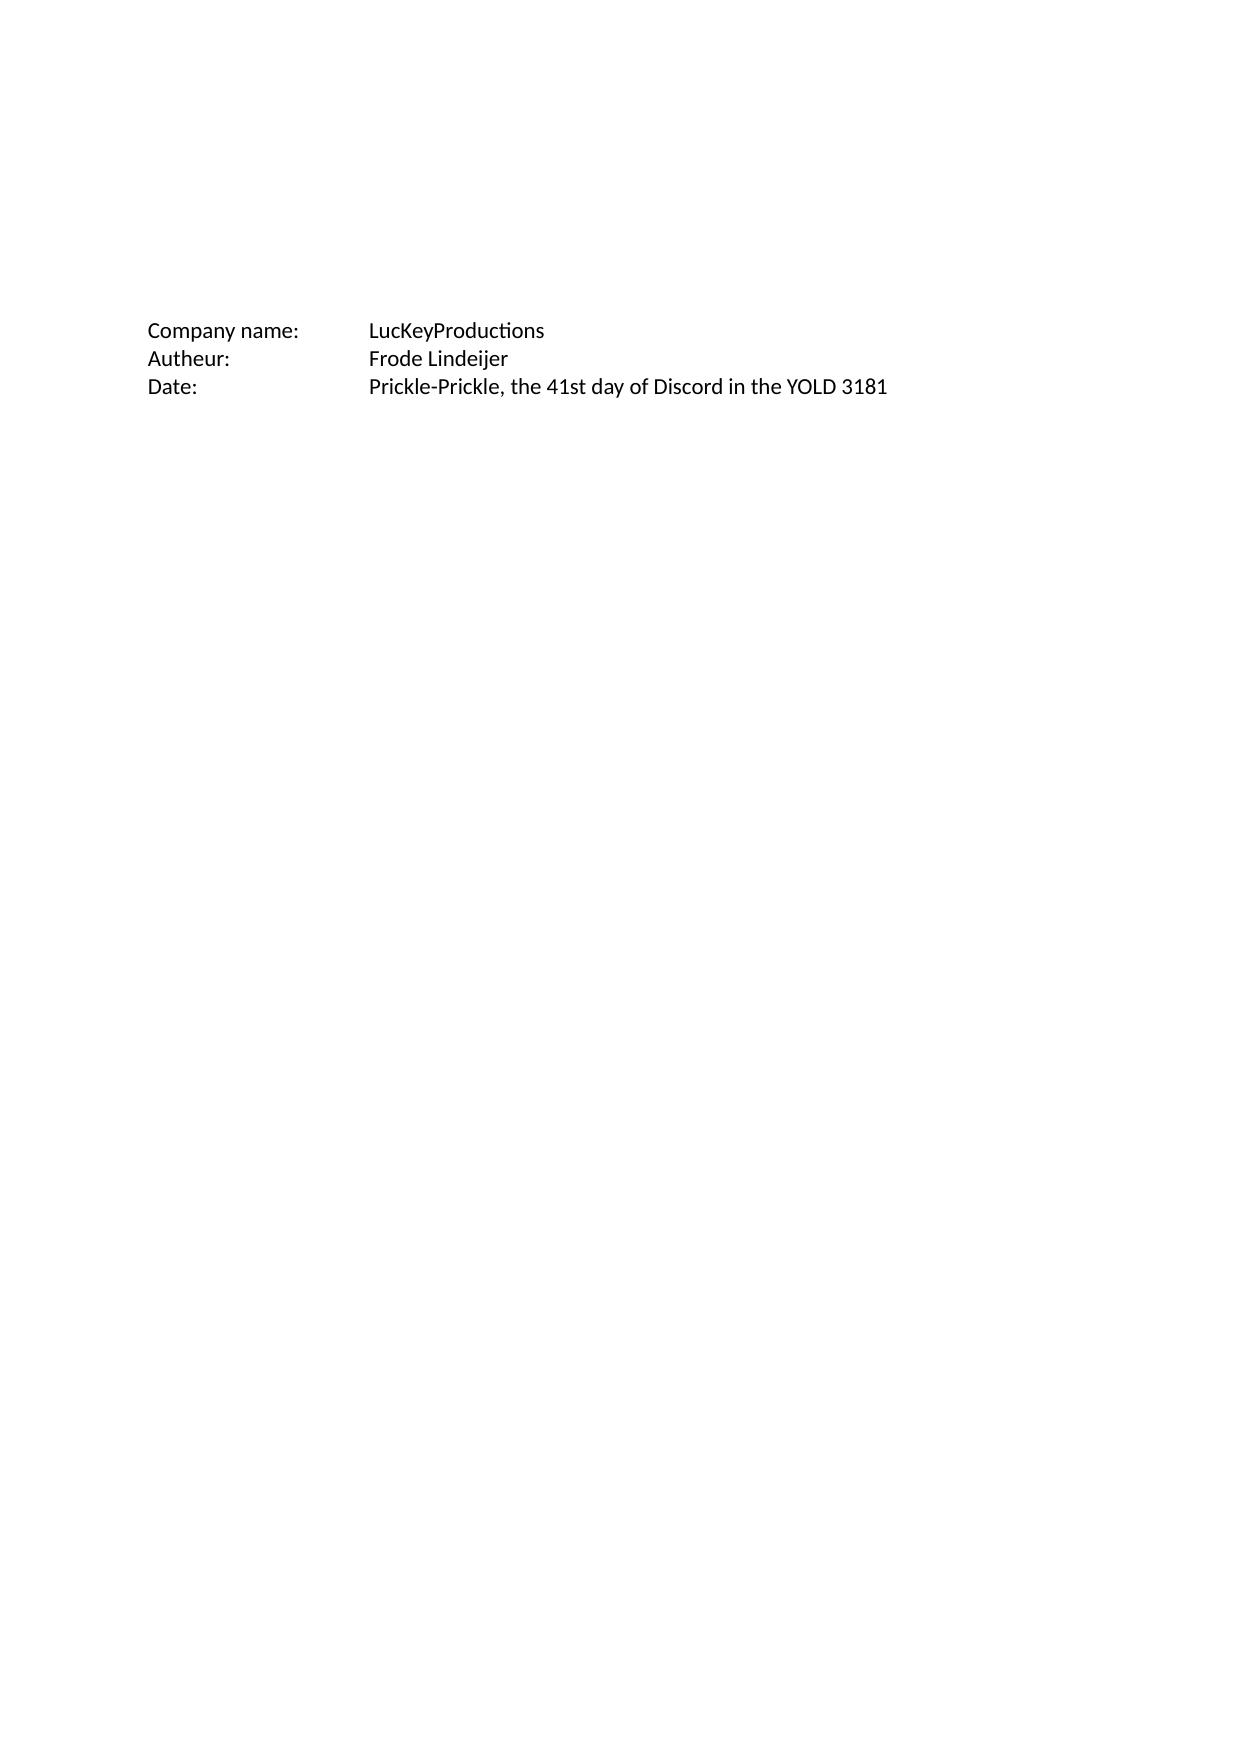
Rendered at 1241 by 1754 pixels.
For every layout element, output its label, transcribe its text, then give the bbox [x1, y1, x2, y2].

text Date: Prickle-Prickle, the 41st day of Discord in the YOLD 3181 [148, 372, 1093, 400]
text Autheur: Frode Lindeijer [148, 344, 1093, 372]
text Company name: LucKeyProductions [148, 316, 1093, 344]
